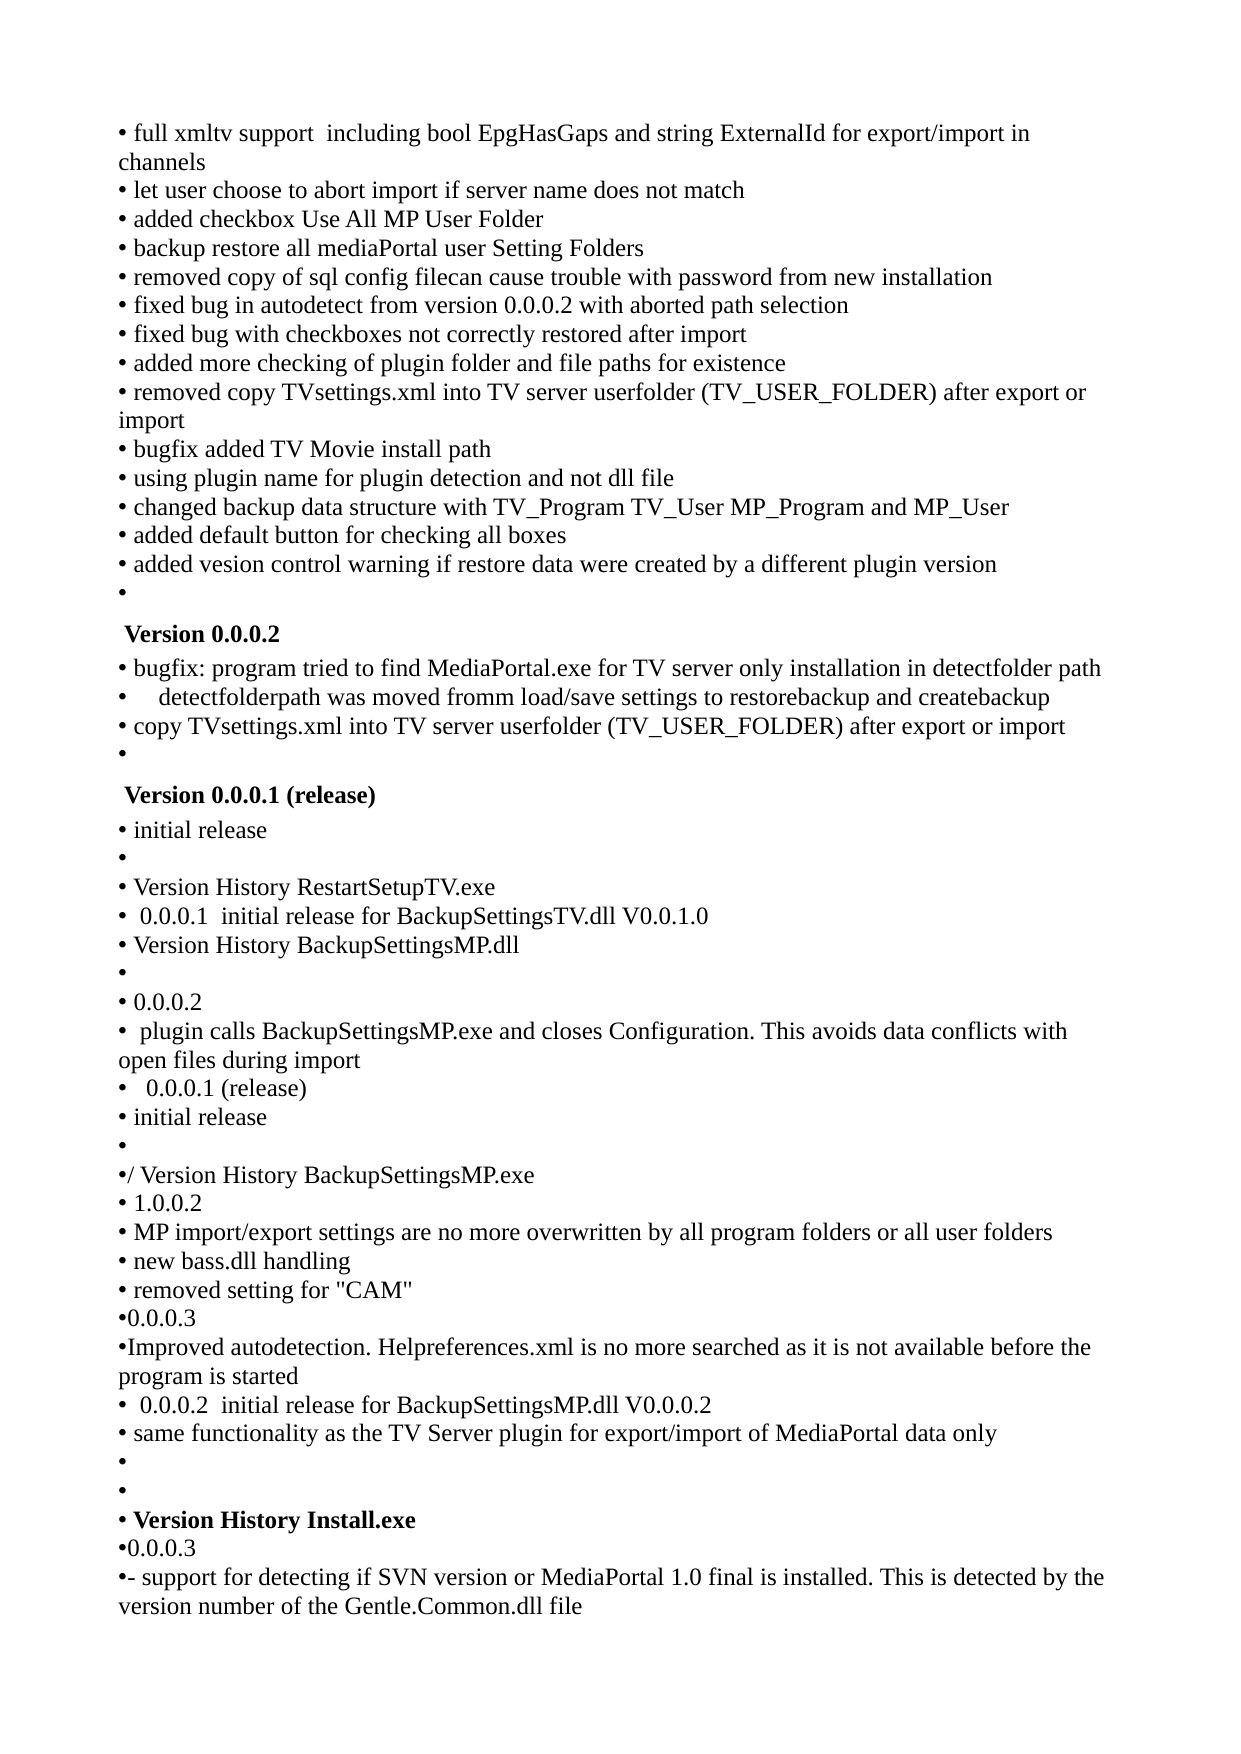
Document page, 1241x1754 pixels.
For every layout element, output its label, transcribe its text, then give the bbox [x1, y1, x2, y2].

list MP import/export settings are no more overwritten by all program folders or all user folders [118, 1217, 1122, 1246]
list let user choose to abort import if server name does not match [118, 176, 1122, 204]
list removed setting for "CAM" [118, 1275, 1122, 1303]
list using plugin name for plugin detection and not dll file [118, 463, 1122, 492]
list 0.0.0.1 initial release for BackupSettingsTV.dll V0.0.1.0 [118, 901, 1122, 930]
list initial release [118, 815, 1122, 843]
list backup restore all mediaPortal user Setting Folders [118, 233, 1122, 262]
list added default button for checking all boxes [118, 521, 1122, 549]
list removed copy of sql config filecan cause trouble with password from new installation [118, 262, 1122, 291]
list detectfolderpath was moved fromm load/save settings to restorebackup and createbackup [118, 682, 1122, 711]
list Version History RestartSetupTV.exe [118, 872, 1122, 901]
list added vesion control warning if restore data were created by a different plugin version [118, 549, 1122, 578]
list 0.0.0.1 (release) [118, 1073, 1122, 1102]
list copy TVsettings.xml into TV server userfolder (TV_USER_FOLDER) after export or import [118, 711, 1122, 739]
list plugin calls BackupSettingsMP.exe and closes Configuration. This avoids data conflicts with open files during import [118, 1016, 1122, 1073]
list - support for detecting if SVN version or MediaPortal 1.0 final is installed. This is detected by the version number of the Gentle.Common.dll file [118, 1562, 1122, 1620]
list Version History BackupSettingsMP.dll [118, 930, 1122, 958]
text Version 0.0.0.2 [118, 619, 1122, 647]
list 0.0.0.2 initial release for BackupSettingsMP.dll V0.0.0.2 [118, 1390, 1122, 1418]
list Improved autodetection. Helpreferences.xml is no more searched as it is not available before the program is started [118, 1332, 1122, 1390]
list Version History Install.exe [118, 1505, 1122, 1533]
list added checkbox Use All MP User Folder [118, 204, 1122, 233]
text Version 0.0.0.1 (release) [118, 780, 1122, 809]
list bugfix: program tried to find MediaPortal.exe for TV server only installation in detectfolder path [118, 653, 1122, 682]
list initial release [118, 1102, 1122, 1131]
list added more checking of plugin folder and file paths for existence [118, 348, 1122, 377]
list 1.0.0.2 [118, 1188, 1122, 1217]
list changed backup data structure with TV_Program TV_User MP_Program and MP_User [118, 492, 1122, 521]
list 0.0.0.3 [118, 1533, 1122, 1562]
list bugfix added TV Movie install path [118, 434, 1122, 463]
list fixed bug with checkboxes not correctly restored after import [118, 319, 1122, 348]
list full xmltv support including bool EpgHasGaps and string ExternalId for export/import in channels [118, 118, 1122, 176]
list fixed bug in autodetect from version 0.0.0.2 with aborted path selection [118, 291, 1122, 319]
list same functionality as the TV Server plugin for export/import of MediaPortal data only [118, 1418, 1122, 1447]
list 0.0.0.3 [118, 1303, 1122, 1332]
list / Version History BackupSettingsMP.exe [118, 1160, 1122, 1188]
list removed copy TVsettings.xml into TV server userfolder (TV_USER_FOLDER) after export or import [118, 377, 1122, 434]
list 0.0.0.2 [118, 987, 1122, 1016]
list new bass.dll handling [118, 1246, 1122, 1275]
